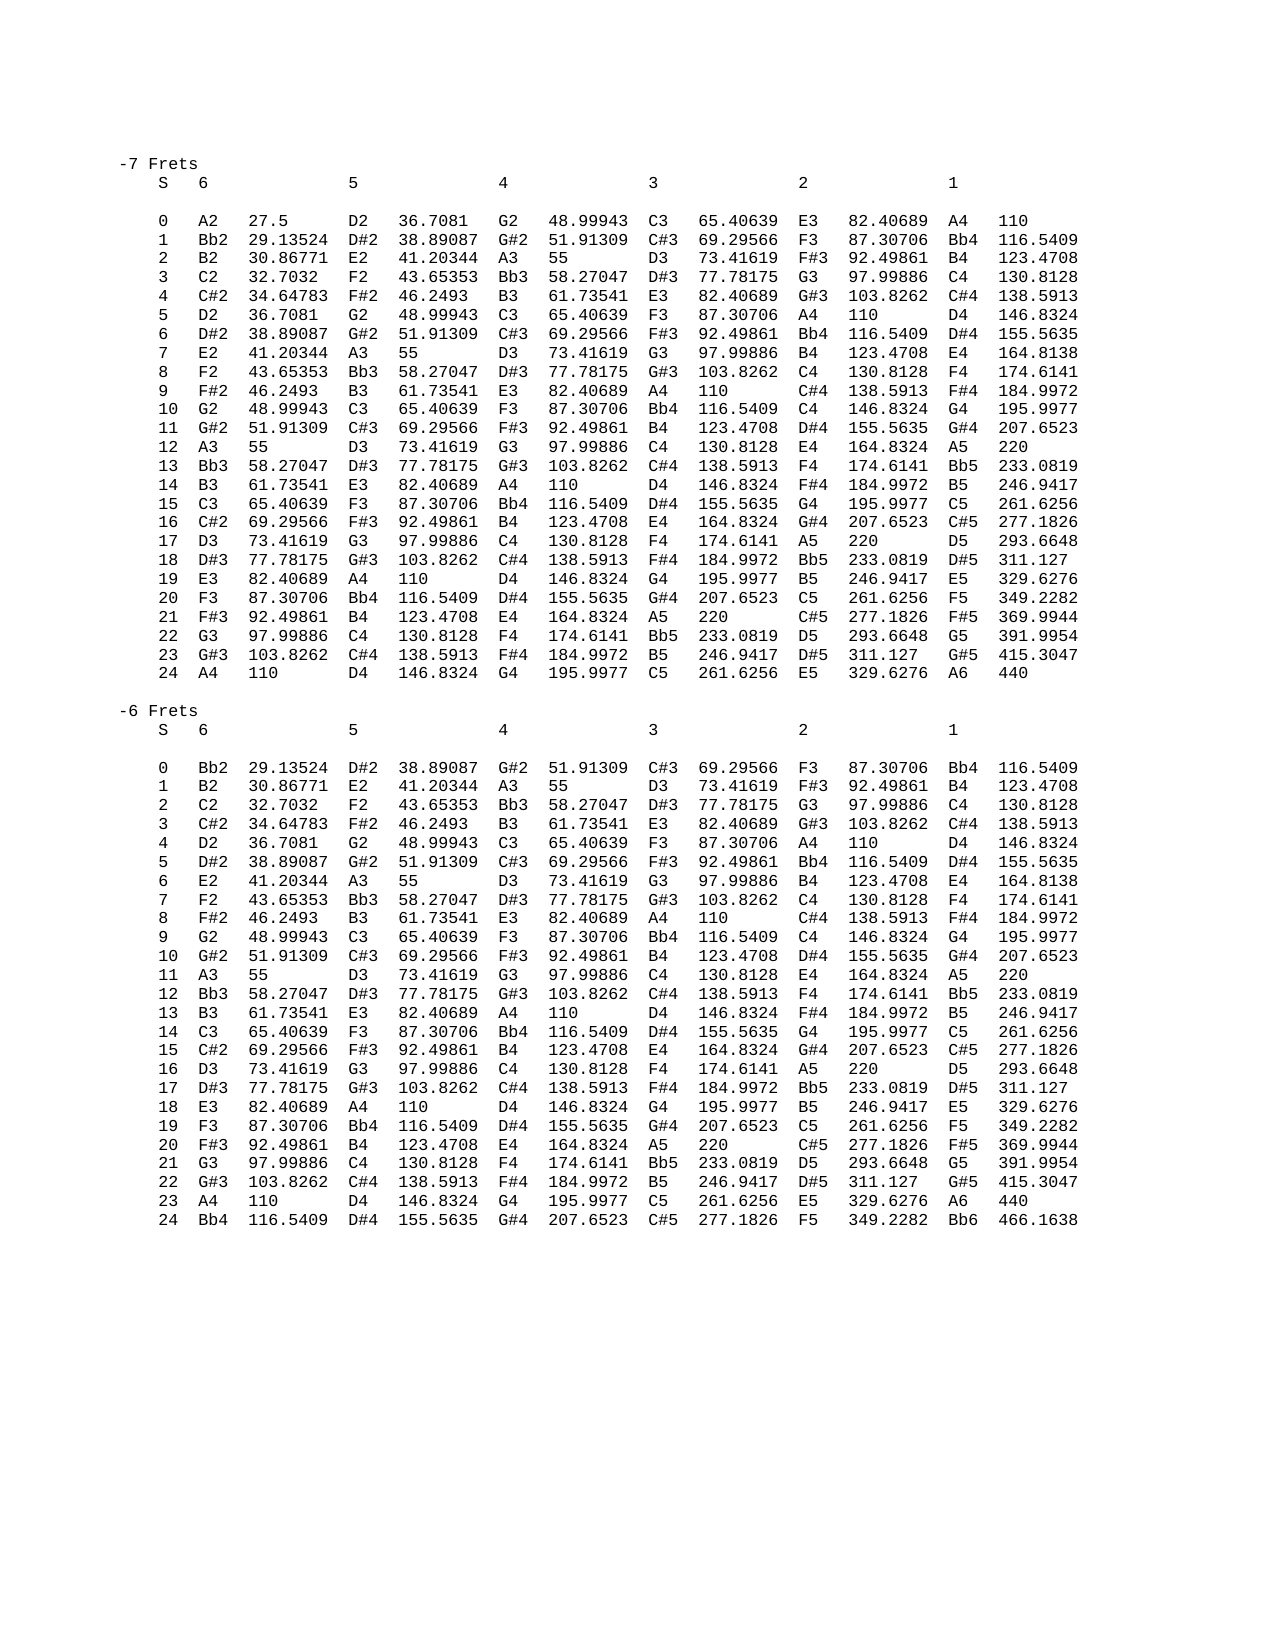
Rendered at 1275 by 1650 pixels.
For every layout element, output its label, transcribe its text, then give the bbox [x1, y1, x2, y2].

text 7 E2 41.20344 A3 55 D3 73.41619 G3 97.99886 B4 123.4708 E4 164.8138 [118, 344, 1157, 363]
text -7 Frets [118, 156, 1157, 175]
text 12 A3 55 D3 73.41619 G3 97.99886 C4 130.8128 E4 164.8324 A5 220 [118, 439, 1157, 457]
text 5 D#2 38.89087 G#2 51.91309 C#3 69.29566 F#3 92.49861 Bb4 116.5409 D#4 155.5635 [118, 853, 1157, 872]
text 4 C#2 34.64783 F#2 46.2493 B3 61.73541 E3 82.40689 G#3 103.8262 C#4 138.5913 [118, 288, 1157, 307]
text 12 Bb3 58.27047 D#3 77.78175 G#3 103.8262 C#4 138.5913 F4 174.6141 Bb5 233.0819 [118, 985, 1157, 1004]
text 1 B2 30.86771 E2 41.20344 A3 55 D3 73.41619 F#3 92.49861 B4 123.4708 [118, 778, 1157, 797]
text 6 E2 41.20344 A3 55 D3 73.41619 G3 97.99886 B4 123.4708 E4 164.8138 [118, 872, 1157, 891]
text 13 Bb3 58.27047 D#3 77.78175 G#3 103.8262 C#4 138.5913 F4 174.6141 Bb5 233.0819 [118, 457, 1157, 476]
text 0 A2 27.5 D2 36.7081 G2 48.99943 C3 65.40639 E3 82.40689 A4 110 [118, 212, 1157, 231]
text 20 F#3 92.49861 B4 123.4708 E4 164.8324 A5 220 C#5 277.1826 F#5 369.9944 [118, 1136, 1157, 1155]
text 0 Bb2 29.13524 D#2 38.89087 G#2 51.91309 C#3 69.29566 F3 87.30706 Bb4 116.5409 [118, 759, 1157, 778]
text 4 D2 36.7081 G2 48.99943 C3 65.40639 F3 87.30706 A4 110 D4 146.8324 [118, 834, 1157, 853]
text 11 G#2 51.91309 C#3 69.29566 F#3 92.49861 B4 123.4708 D#4 155.5635 G#4 207.6523 [118, 420, 1157, 439]
text 18 E3 82.40689 A4 110 D4 146.8324 G4 195.9977 B5 246.9417 E5 329.6276 [118, 1098, 1157, 1117]
text 21 G3 97.99886 C4 130.8128 F4 174.6141 Bb5 233.0819 D5 293.6648 G5 391.9954 [118, 1155, 1157, 1174]
text 9 G2 48.99943 C3 65.40639 F3 87.30706 Bb4 116.5409 C4 146.8324 G4 195.9977 [118, 929, 1157, 948]
text 23 A4 110 D4 146.8324 G4 195.9977 C5 261.6256 E5 329.6276 A6 440 [118, 1193, 1157, 1212]
text 5 D2 36.7081 G2 48.99943 C3 65.40639 F3 87.30706 A4 110 D4 146.8324 [118, 307, 1157, 326]
text 10 G#2 51.91309 C#3 69.29566 F#3 92.49861 B4 123.4708 D#4 155.5635 G#4 207.6523 [118, 948, 1157, 967]
text 14 B3 61.73541 E3 82.40689 A4 110 D4 146.8324 F#4 184.9972 B5 246.9417 [118, 476, 1157, 495]
text 24 A4 110 D4 146.8324 G4 195.9977 C5 261.6256 E5 329.6276 A6 440 [118, 665, 1157, 684]
text 2 B2 30.86771 E2 41.20344 A3 55 D3 73.41619 F#3 92.49861 B4 123.4708 [118, 250, 1157, 269]
text 17 D3 73.41619 G3 97.99886 C4 130.8128 F4 174.6141 A5 220 D5 293.6648 [118, 533, 1157, 552]
text 6 D#2 38.89087 G#2 51.91309 C#3 69.29566 F#3 92.49861 Bb4 116.5409 D#4 155.5635 [118, 326, 1157, 344]
text 24 Bb4 116.5409 D#4 155.5635 G#4 207.6523 C#5 277.1826 F5 349.2282 Bb6 466.1638 [118, 1212, 1157, 1231]
text 14 C3 65.40639 F3 87.30706 Bb4 116.5409 D#4 155.5635 G4 195.9977 C5 261.6256 [118, 1023, 1157, 1042]
text 3 C2 32.7032 F2 43.65353 Bb3 58.27047 D#3 77.78175 G3 97.99886 C4 130.8128 [118, 269, 1157, 288]
text S 6 5 4 3 2 1 [118, 721, 1157, 740]
text S 6 5 4 3 2 1 [118, 175, 1157, 193]
text 19 F3 87.30706 Bb4 116.5409 D#4 155.5635 G#4 207.6523 C5 261.6256 F5 349.2282 [118, 1117, 1157, 1136]
text 9 F#2 46.2493 B3 61.73541 E3 82.40689 A4 110 C#4 138.5913 F#4 184.9972 [118, 382, 1157, 401]
text -6 Frets [118, 703, 1157, 721]
text 22 G#3 103.8262 C#4 138.5913 F#4 184.9972 B5 246.9417 D#5 311.127 G#5 415.3047 [118, 1174, 1157, 1193]
text 10 G2 48.99943 C3 65.40639 F3 87.30706 Bb4 116.5409 C4 146.8324 G4 195.9977 [118, 401, 1157, 420]
text 15 C#2 69.29566 F#3 92.49861 B4 123.4708 E4 164.8324 G#4 207.6523 C#5 277.1826 [118, 1042, 1157, 1061]
text 21 F#3 92.49861 B4 123.4708 E4 164.8324 A5 220 C#5 277.1826 F#5 369.9944 [118, 608, 1157, 627]
text 17 D#3 77.78175 G#3 103.8262 C#4 138.5913 F#4 184.9972 Bb5 233.0819 D#5 311.127 [118, 1080, 1157, 1098]
text 3 C#2 34.64783 F#2 46.2493 B3 61.73541 E3 82.40689 G#3 103.8262 C#4 138.5913 [118, 816, 1157, 834]
text 22 G3 97.99886 C4 130.8128 F4 174.6141 Bb5 233.0819 D5 293.6648 G5 391.9954 [118, 627, 1157, 646]
text 23 G#3 103.8262 C#4 138.5913 F#4 184.9972 B5 246.9417 D#5 311.127 G#5 415.3047 [118, 646, 1157, 665]
text 8 F2 43.65353 Bb3 58.27047 D#3 77.78175 G#3 103.8262 C4 130.8128 F4 174.6141 [118, 363, 1157, 382]
text 13 B3 61.73541 E3 82.40689 A4 110 D4 146.8324 F#4 184.9972 B5 246.9417 [118, 1004, 1157, 1023]
text 1 Bb2 29.13524 D#2 38.89087 G#2 51.91309 C#3 69.29566 F3 87.30706 Bb4 116.5409 [118, 231, 1157, 250]
text 16 C#2 69.29566 F#3 92.49861 B4 123.4708 E4 164.8324 G#4 207.6523 C#5 277.1826 [118, 514, 1157, 533]
text 11 A3 55 D3 73.41619 G3 97.99886 C4 130.8128 E4 164.8324 A5 220 [118, 967, 1157, 985]
text 2 C2 32.7032 F2 43.65353 Bb3 58.27047 D#3 77.78175 G3 97.99886 C4 130.8128 [118, 797, 1157, 816]
text 16 D3 73.41619 G3 97.99886 C4 130.8128 F4 174.6141 A5 220 D5 293.6648 [118, 1061, 1157, 1080]
text 20 F3 87.30706 Bb4 116.5409 D#4 155.5635 G#4 207.6523 C5 261.6256 F5 349.2282 [118, 589, 1157, 608]
text 18 D#3 77.78175 G#3 103.8262 C#4 138.5913 F#4 184.9972 Bb5 233.0819 D#5 311.127 [118, 552, 1157, 571]
text 19 E3 82.40689 A4 110 D4 146.8324 G4 195.9977 B5 246.9417 E5 329.6276 [118, 571, 1157, 589]
text 15 C3 65.40639 F3 87.30706 Bb4 116.5409 D#4 155.5635 G4 195.9977 C5 261.6256 [118, 495, 1157, 514]
text 8 F#2 46.2493 B3 61.73541 E3 82.40689 A4 110 C#4 138.5913 F#4 184.9972 [118, 910, 1157, 929]
text 7 F2 43.65353 Bb3 58.27047 D#3 77.78175 G#3 103.8262 C4 130.8128 F4 174.6141 [118, 891, 1157, 910]
